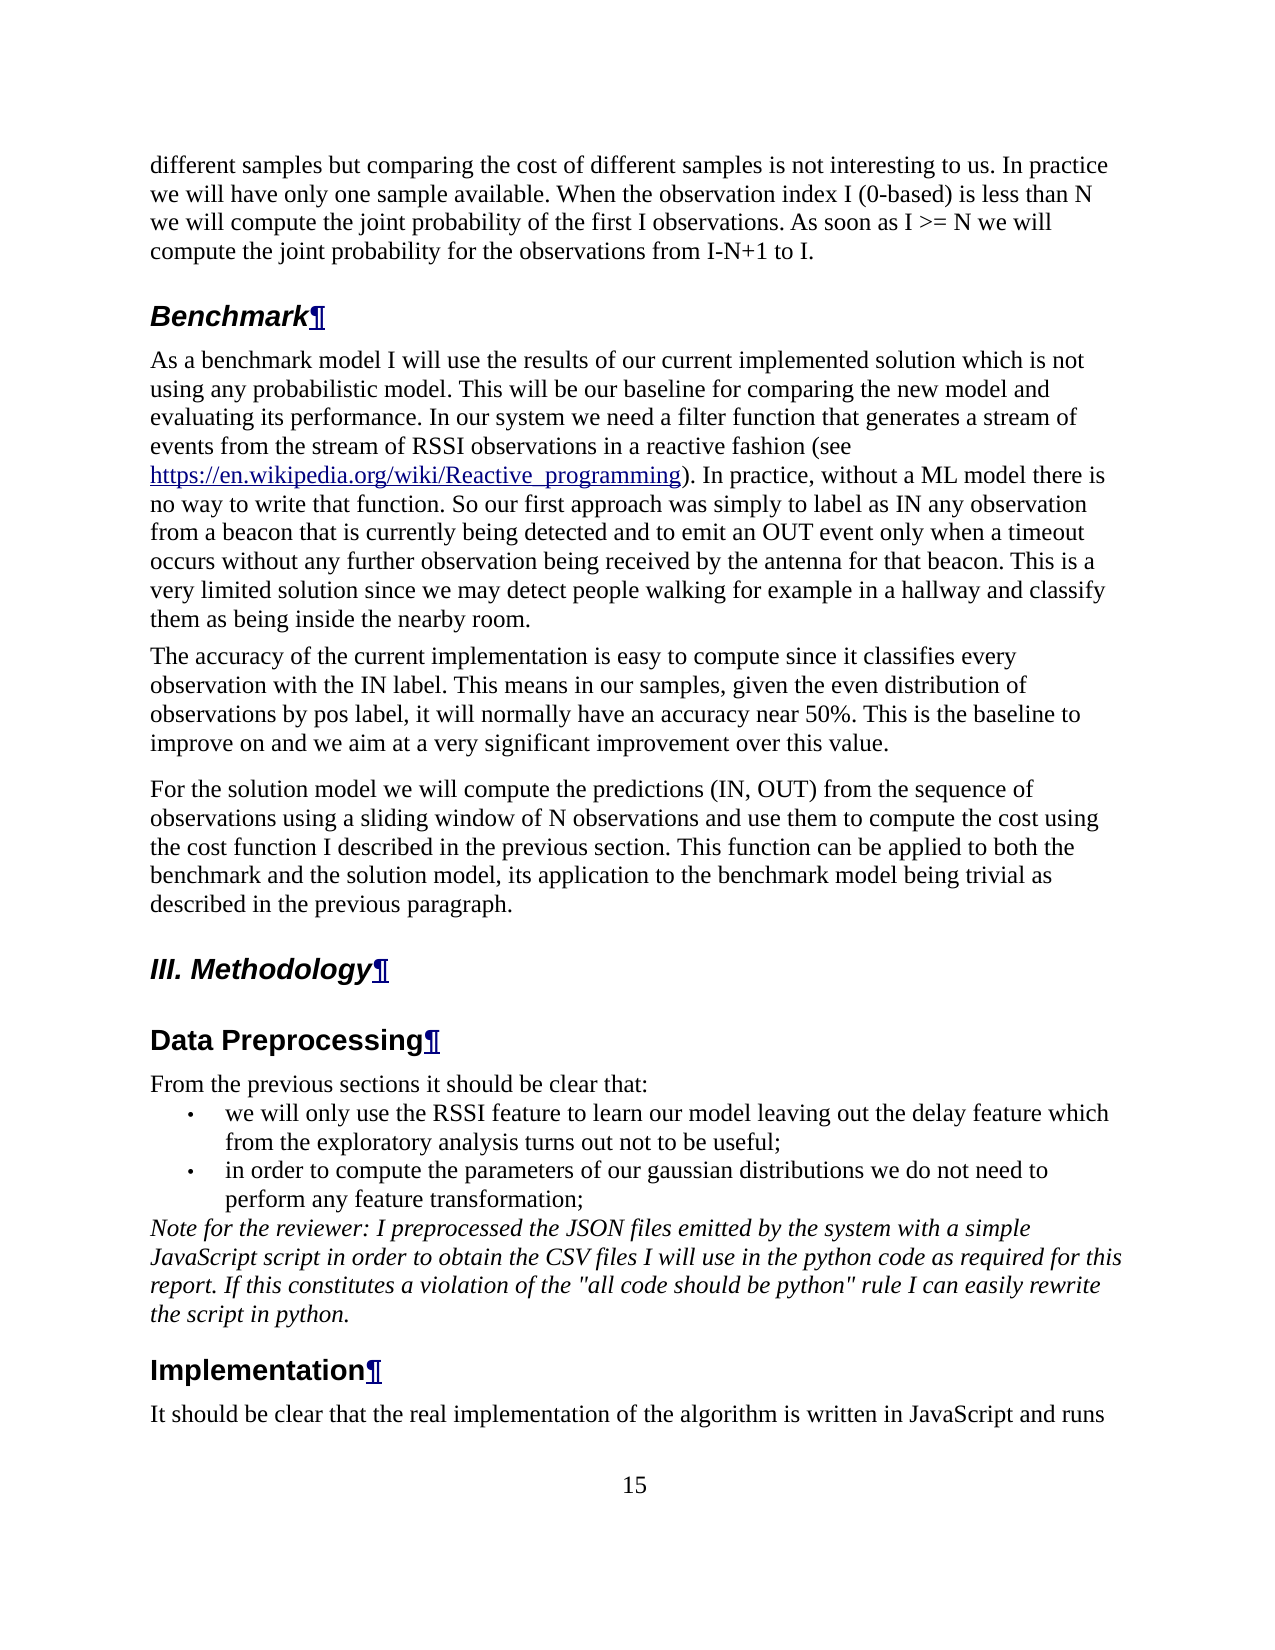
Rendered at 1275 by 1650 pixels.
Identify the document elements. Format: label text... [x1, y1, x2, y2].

subtitle III. Methodology¶ [150, 952, 1125, 986]
text Note for the reviewer: I preprocessed the JSON files emitted by the system with a simple JavaScript script in order to obtain the CSV files I will use in the python code as required for this report. If this constitutes a violation of the "all code should be python" rule I can easily rewrite the script in python. [150, 1213, 1125, 1328]
text As a benchmark model I will use the results of our current implemented solution which is not using any probabilistic model. This will be our baseline for comparing the new model and evaluating its performance. In our system we need a filter function that generates a stream of events from the stream of RSSI observations in a reactive fashion (see https://en.wikipedia.org/wiki/Reactive_programming). In practice, without a ML model there is no way to write that function. So our first approach was simply to label as IN any observation from a beacon that is currently being detected and to emit an OUT event only when a timeout occurs without any further observation being received by the antenna for that beacon. This is a very limited solution since we may detect people walking for example in a hallway and classify them as being inside the nearby room. [150, 345, 1125, 632]
text For the solution model we will compute the predictions (IN, OUT) from the sequence of observations using a sliding window of N observations and use them to compute the cost using the cost function I described in the previous section. This function can be applied to both the benchmark and the solution model, its application to the benchmark model being trivial as described in the previous paragraph. [150, 774, 1125, 918]
text From the previous sections it should be clear that: [150, 1069, 1125, 1098]
text different samples but comparing the cost of different samples is not interesting to us. In practice we will have only one sample available. When the observation index I (0-based) is less than N we will compute the joint probability of the first I observations. As soon as I >= N we will compute the joint probability for the observations from I-N+1 to I. [150, 150, 1125, 265]
list we will only use the RSSI feature to learn our model leaving out the delay feature which from the exploratory analysis turns out not to be useful; [187, 1098, 1125, 1155]
subtitle Data Preprocessing¶ [150, 1023, 1125, 1057]
subtitle Benchmark¶ [150, 299, 1125, 332]
subtitle Implementation¶ [150, 1353, 1125, 1386]
text It should be clear that the real implementation of the algorithm is written in JavaScript and runs [150, 1399, 1125, 1428]
list in order to compute the parameters of our gaussian distributions we do not need to perform any feature transformation; [187, 1155, 1125, 1213]
text The accuracy of the current implementation is easy to compute since it classifies every observation with the IN label. This means in our samples, given the even distribution of observations by pos label, it will normally have an accuracy near 50%. This is the baseline to improve on and we aim at a very significant improvement over this value. [150, 641, 1125, 756]
